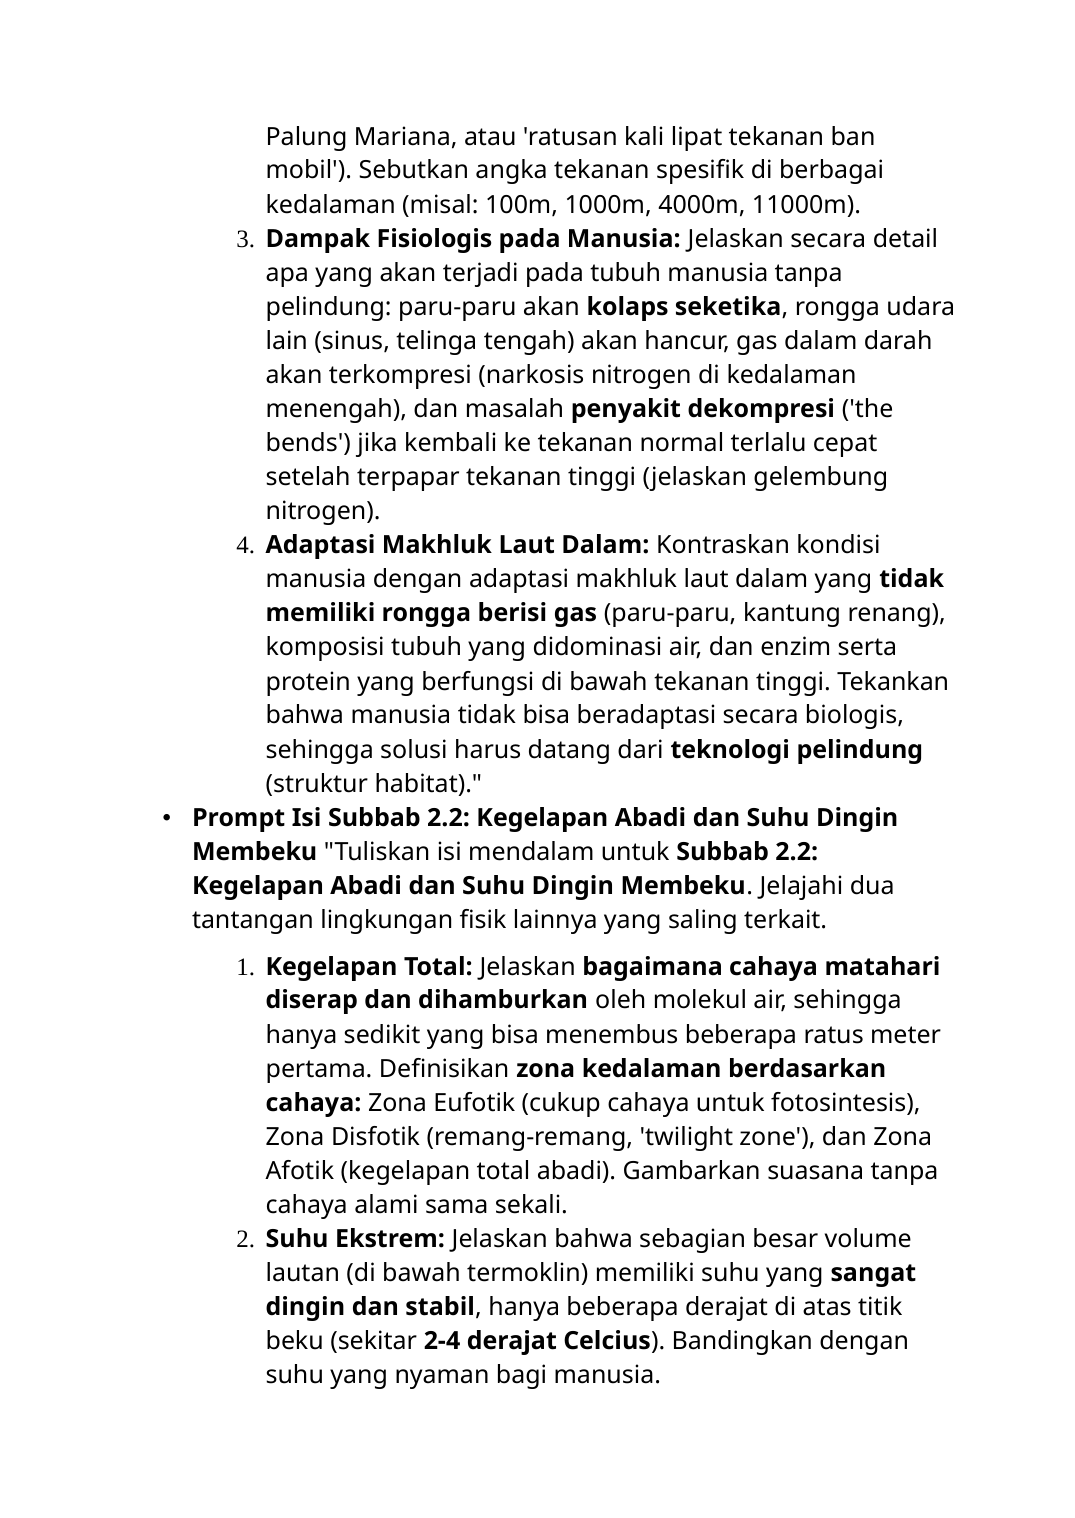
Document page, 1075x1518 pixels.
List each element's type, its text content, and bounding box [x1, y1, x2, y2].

list Prompt Isi Subbab 2.2: Kegelapan Abadi dan Suhu Dingin Membeku "Tuliskan isi mendalam untuk Subbab 2.2: Kegelapan Abadi dan Suhu Dingin Membeku. Jelajahi dua tantangan lingkungan fisik lainnya yang saling terkait. [162, 799, 957, 936]
list Palung Mariana, atau 'ratusan kali lipat tekanan ban mobil'). Sebutkan angka tekanan spesifik di berbagai kedalaman (misal: 100m, 1000m, 4000m, 11000m). [236, 118, 957, 220]
list Dampak Fisiologis pada Manusia: Jelaskan secara detail apa yang akan terjadi pada tubuh manusia tanpa pelindung: paru-paru akan kolaps seketika, rongga udara lain (sinus, telinga tengah) akan hancur, gas dalam darah akan terkompresi (narkosis nitrogen di kedalaman menengah), dan masalah penyakit dekompresi ('the bends') jika kembali ke tekanan normal terlalu cepat setelah terpapar tekanan tinggi (jelaskan gelembung nitrogen). [236, 220, 957, 527]
list Adaptasi Makhluk Laut Dalam: Kontraskan kondisi manusia dengan adaptasi makhluk laut dalam yang tidak memiliki rongga berisi gas (paru-paru, kantung renang), komposisi tubuh yang didominasi air, dan enzim serta protein yang berfungsi di bawah tekanan tinggi. Tekankan bahwa manusia tidak bisa beradaptasi secara biologis, sehingga solusi harus datang dari teknologi pelindung (struktur habitat)." [236, 527, 957, 799]
list Kegelapan Total: Jelaskan bagaimana cahaya matahari diserap dan dihamburkan oleh molekul air, sehingga hanya sedikit yang bisa menembus beberapa ratus meter pertama. Definisikan zona kedalaman berdasarkan cahaya: Zona Eufotik (cukup cahaya untuk fotosintesis), Zona Disfotik (remang-remang, 'twilight zone'), dan Zona Afotik (kegelapan total abadi). Gambarkan suasana tanpa cahaya alami sama sekali. [236, 948, 957, 1221]
list Suhu Ekstrem: Jelaskan bahwa sebagian besar volume lautan (di bawah termoklin) memiliki suhu yang sangat dingin dan stabil, hanya beberapa derajat di atas titik beku (sekitar 2-4 derajat Celcius). Bandingkan dengan suhu yang nyaman bagi manusia. [236, 1221, 957, 1391]
